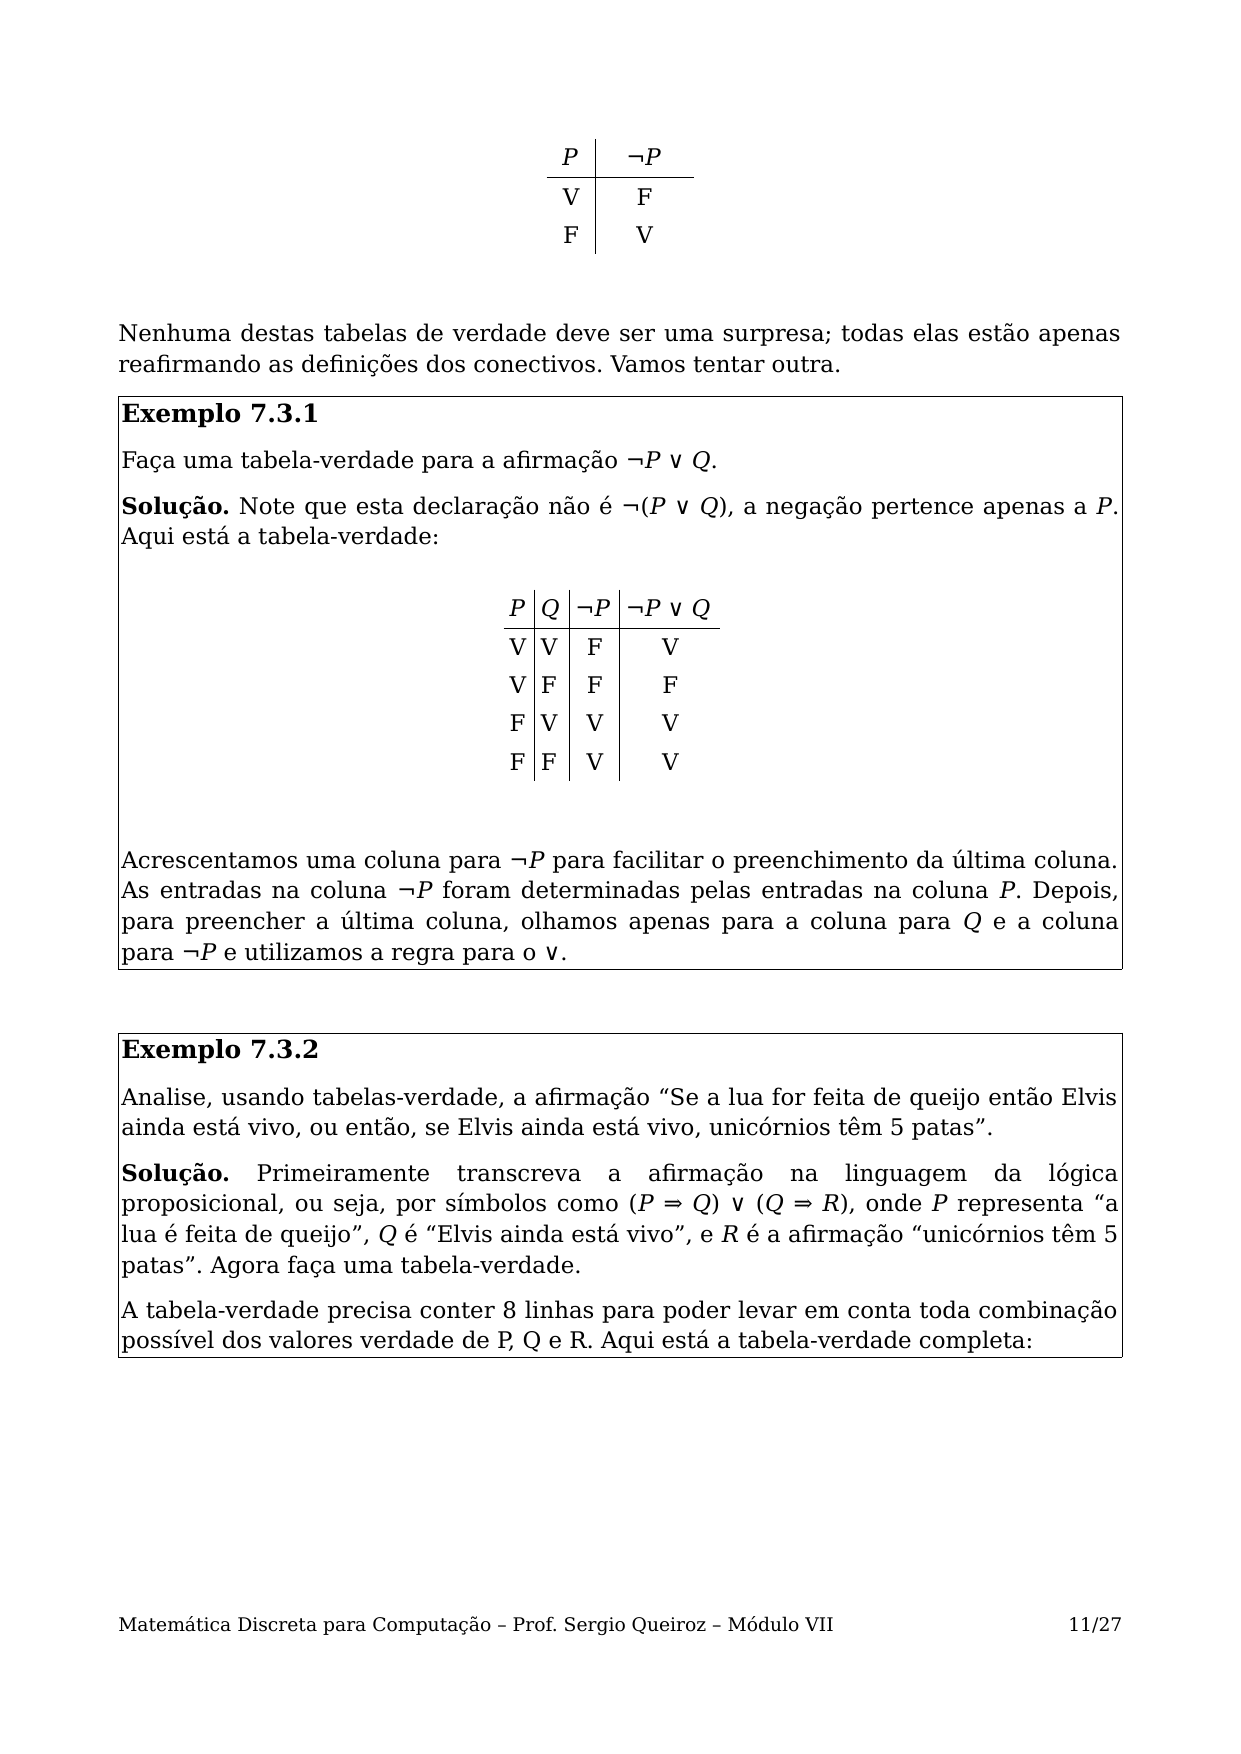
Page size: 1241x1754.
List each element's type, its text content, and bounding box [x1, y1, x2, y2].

table_header ¬P [596, 139, 694, 177]
text Exemplo 7.3.1 [119, 397, 1122, 428]
text Solução. Note que esta declaração não é ¬(P ∨ Q), a negação pertence apenas a P. Aqui está a tabela-verdade: [119, 489, 1122, 550]
text Analise, usando tabelas-verdade, a afirmação “Se a lua for feita de queijo então Elvis ainda está vivo, ou então, se Elvis ainda está vivo, unicórnios têm 5 patas”. [119, 1081, 1122, 1141]
text Exemplo 7.3.2 [119, 1034, 1122, 1065]
table_header Q [535, 590, 569, 628]
table_cell V [570, 705, 619, 743]
table_cell F [570, 629, 619, 667]
table_cell F [504, 705, 534, 743]
table_cell F [547, 216, 595, 254]
table_cell V [570, 743, 619, 781]
table_header P [504, 590, 534, 628]
table_header P [547, 139, 595, 177]
table_cell V [620, 743, 720, 781]
table_cell V [504, 667, 534, 705]
table_cell F [570, 667, 619, 705]
table_cell V [535, 705, 569, 743]
table_cell V [620, 629, 720, 667]
text A tabela-verdade precisa conter 8 linhas para poder levar em conta toda combinação possível dos valores verdade de P, Q e R. Aqui está a tabela-verdade completa: [119, 1294, 1122, 1357]
table_header ¬P ∨ Q [620, 590, 720, 628]
table_cell F [535, 743, 569, 781]
table_cell V [504, 629, 534, 667]
table_cell V [547, 178, 595, 216]
table_cell F [535, 667, 569, 705]
text Faça uma tabela-verdade para a afirmação ¬P ∨ Q. [119, 444, 1122, 474]
table_cell V [596, 216, 694, 254]
table_cell V [620, 705, 720, 743]
table_header ¬P [570, 590, 619, 628]
table_cell F [620, 667, 720, 705]
table_cell V [535, 629, 569, 667]
table_cell F [504, 743, 534, 781]
text Solução. Primeiramente transcreva a afirmação na linguagem da lógica proposicional, ou seja, por símbolos como (P ⇒ Q) ∨ (Q ⇒ R), onde P representa “a lua é feita de queijo”, Q é “Elvis ainda está vivo”, e R é a afirmação “unicórnios têm 5 patas”. Agora faça uma tabela-verdade. [119, 1157, 1122, 1278]
text Nenhuma destas tabelas de verdade deve ser uma surpresa; todas elas estão apenas reafirmando as definições dos conectivos. Vamos tentar outra. [118, 320, 1122, 377]
table_cell F [596, 178, 694, 216]
text Acrescentamos uma coluna para ¬P para facilitar o preenchimento da última coluna. As entradas na coluna ¬P foram determinadas pelas entradas na coluna P. Depois, para preencher a última coluna, olhamos apenas para a coluna para Q e a coluna para ¬P e utilizamos a regra para o ∨. [119, 844, 1122, 969]
